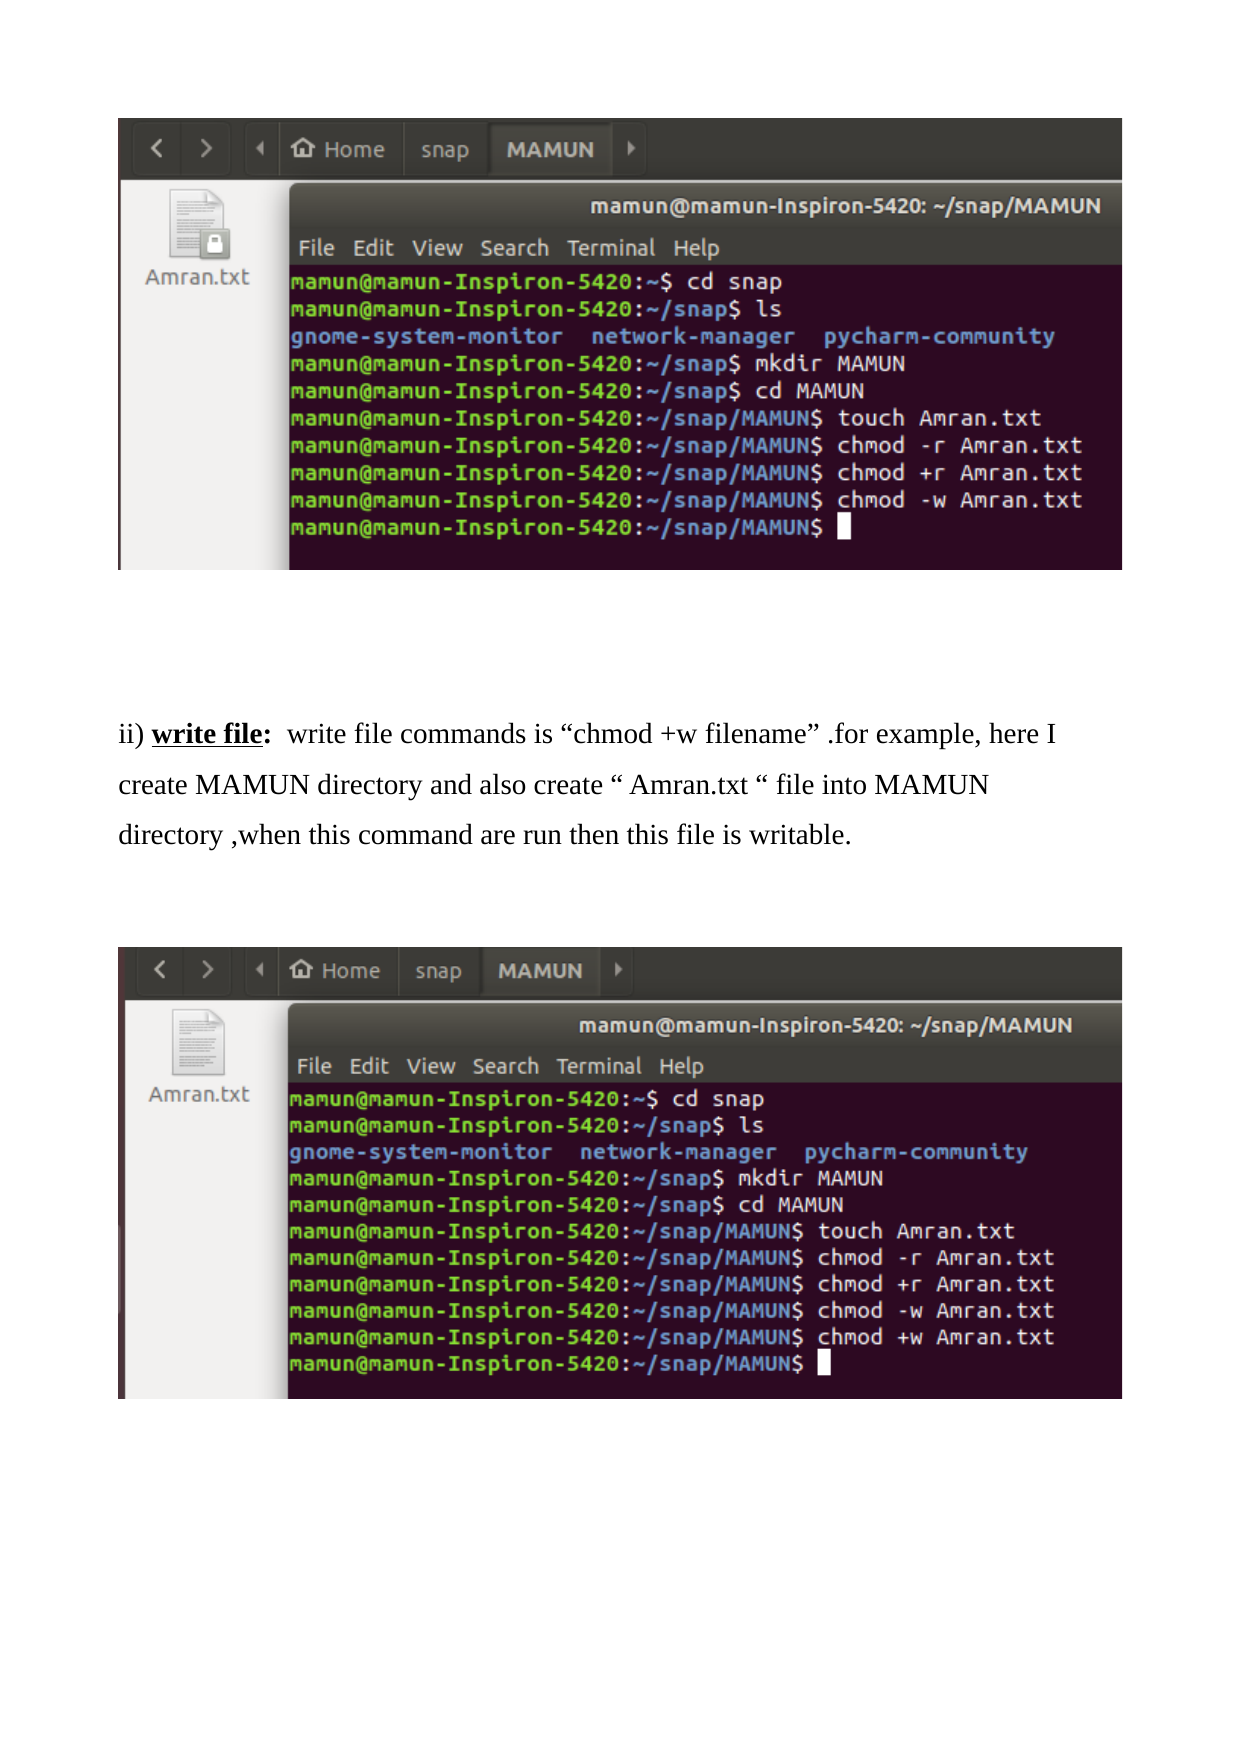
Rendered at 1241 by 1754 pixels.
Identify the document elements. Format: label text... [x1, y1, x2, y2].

picture [118, 118, 1123, 570]
picture [118, 947, 1123, 1399]
text ii) write file: write file commands is “chmod +w filename” .for example, here I create MAMUN directory and also create “ Amran.txt “ file into MAMUN directory ,when this command are run then this file is writable. [118, 717, 1122, 851]
